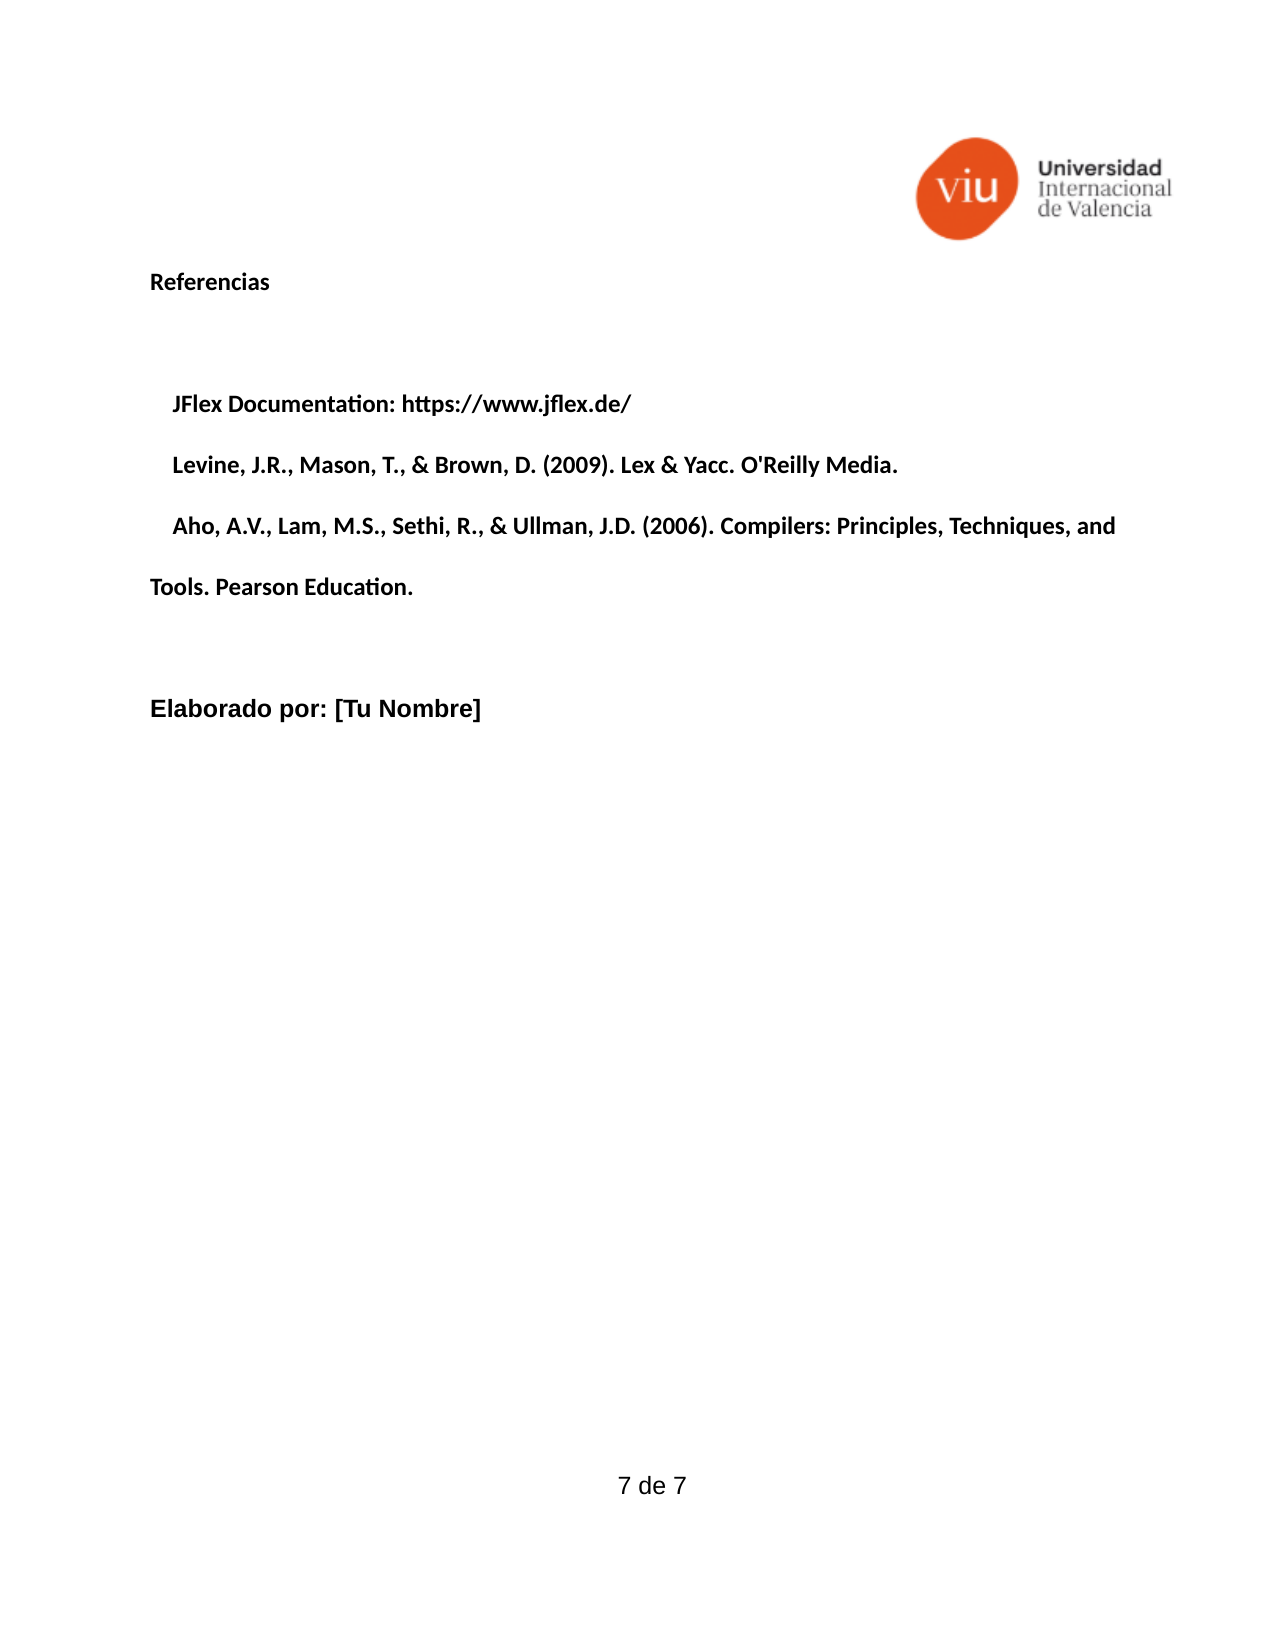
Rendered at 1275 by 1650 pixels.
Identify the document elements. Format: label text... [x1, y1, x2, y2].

text Referencias [150, 266, 1125, 297]
text JFlex Documentation: https://www.jflex.de/ [150, 388, 1125, 419]
picture [913, 134, 1175, 245]
text Aho, A.V., Lam, M.S., Sethi, R., & Ullman, J.D. (2006). Compilers: Principles, Techniques, and Tools. Pearson Education. [150, 510, 1125, 602]
text Levine, J.R., Mason, T., & Brown, D. (2009). Lex & Yacc. O'Reilly Media. [150, 449, 1125, 480]
text Elaborado por: [Tu Nombre] [150, 693, 1125, 722]
